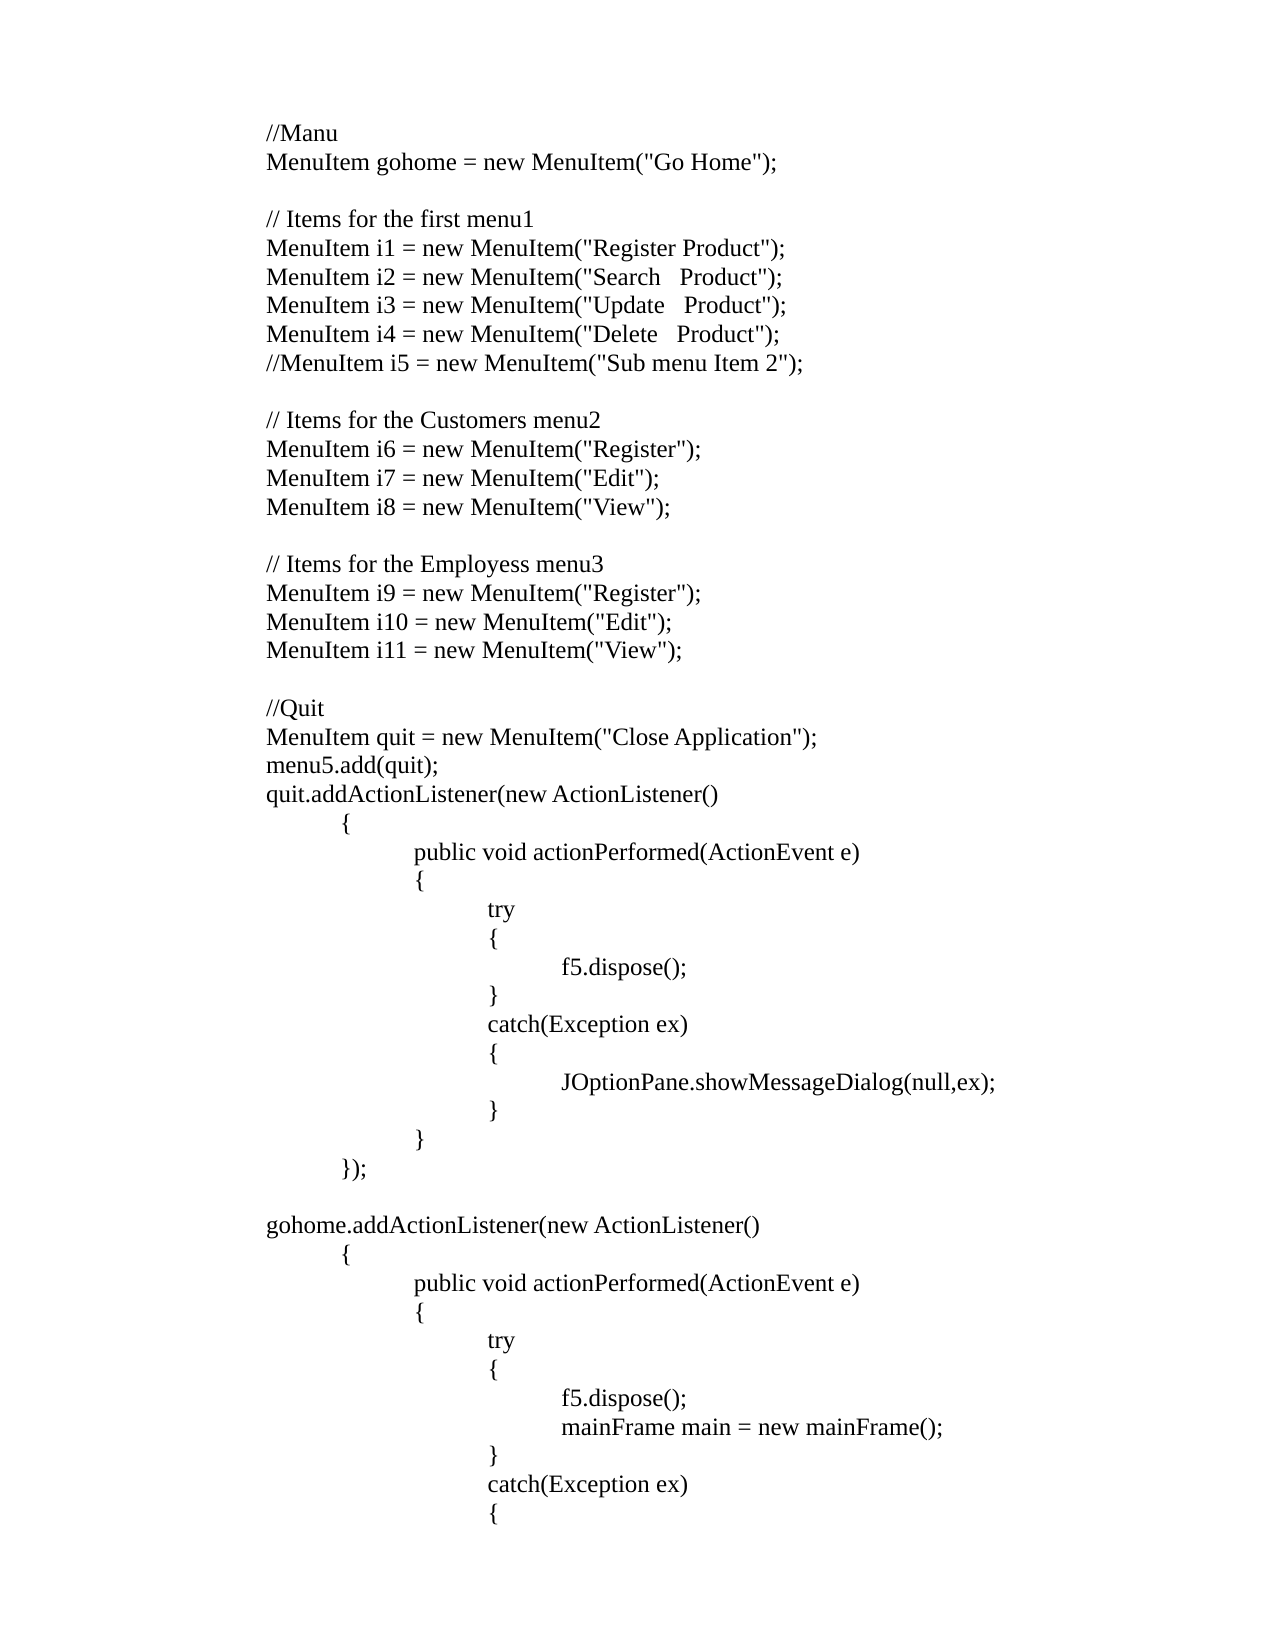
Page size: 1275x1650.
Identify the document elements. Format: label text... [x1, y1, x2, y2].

text { [118, 923, 1157, 952]
text } [118, 1096, 1157, 1124]
text MenuItem gohome = new MenuItem("Go Home"); [118, 147, 1157, 176]
text // Items for the Employess menu3 [118, 549, 1157, 578]
text //Manu [118, 118, 1157, 147]
text menu5.add(quit); [118, 751, 1157, 779]
text catch(Exception ex) [118, 1469, 1157, 1498]
text MenuItem i11 = new MenuItem("View"); [118, 636, 1157, 664]
text MenuItem i7 = new MenuItem("Edit"); [118, 463, 1157, 492]
text { [118, 1297, 1157, 1326]
text MenuItem quit = new MenuItem("Close Application"); [118, 722, 1157, 751]
text public void actionPerformed(ActionEvent e) [118, 837, 1157, 866]
text }); [118, 1153, 1157, 1182]
text f5.dispose(); [118, 1383, 1157, 1412]
text MenuItem i3 = new MenuItem("Update Product"); [118, 291, 1157, 319]
text { [118, 808, 1157, 837]
text mainFrame main = new mainFrame(); [118, 1412, 1157, 1441]
text } [118, 1441, 1157, 1469]
text } [118, 1124, 1157, 1153]
text MenuItem i8 = new MenuItem("View"); [118, 492, 1157, 521]
text //MenuItem i5 = new MenuItem("Sub menu Item 2"); [118, 348, 1157, 377]
text { [118, 1038, 1157, 1067]
text f5.dispose(); [118, 952, 1157, 981]
text try [118, 1326, 1157, 1354]
text MenuItem i6 = new MenuItem("Register"); [118, 434, 1157, 463]
text MenuItem i1 = new MenuItem("Register Product"); [118, 233, 1157, 262]
text // Items for the first menu1 [118, 204, 1157, 233]
text { [118, 1239, 1157, 1268]
text // Items for the Customers menu2 [118, 406, 1157, 434]
text } [118, 981, 1157, 1009]
text catch(Exception ex) [118, 1009, 1157, 1038]
text gohome.addActionListener(new ActionListener() [118, 1211, 1157, 1239]
text MenuItem i2 = new MenuItem("Search Product"); [118, 262, 1157, 291]
text { [118, 866, 1157, 894]
text quit.addActionListener(new ActionListener() [118, 779, 1157, 808]
text JOptionPane.showMessageDialog(null,ex); [118, 1067, 1157, 1096]
text MenuItem i10 = new MenuItem("Edit"); [118, 607, 1157, 636]
text try [118, 894, 1157, 923]
text MenuItem i9 = new MenuItem("Register"); [118, 578, 1157, 607]
text //Quit [118, 693, 1157, 722]
text MenuItem i4 = new MenuItem("Delete Product"); [118, 319, 1157, 348]
text { [118, 1498, 1157, 1527]
text public void actionPerformed(ActionEvent e) [118, 1268, 1157, 1297]
text { [118, 1354, 1157, 1383]
